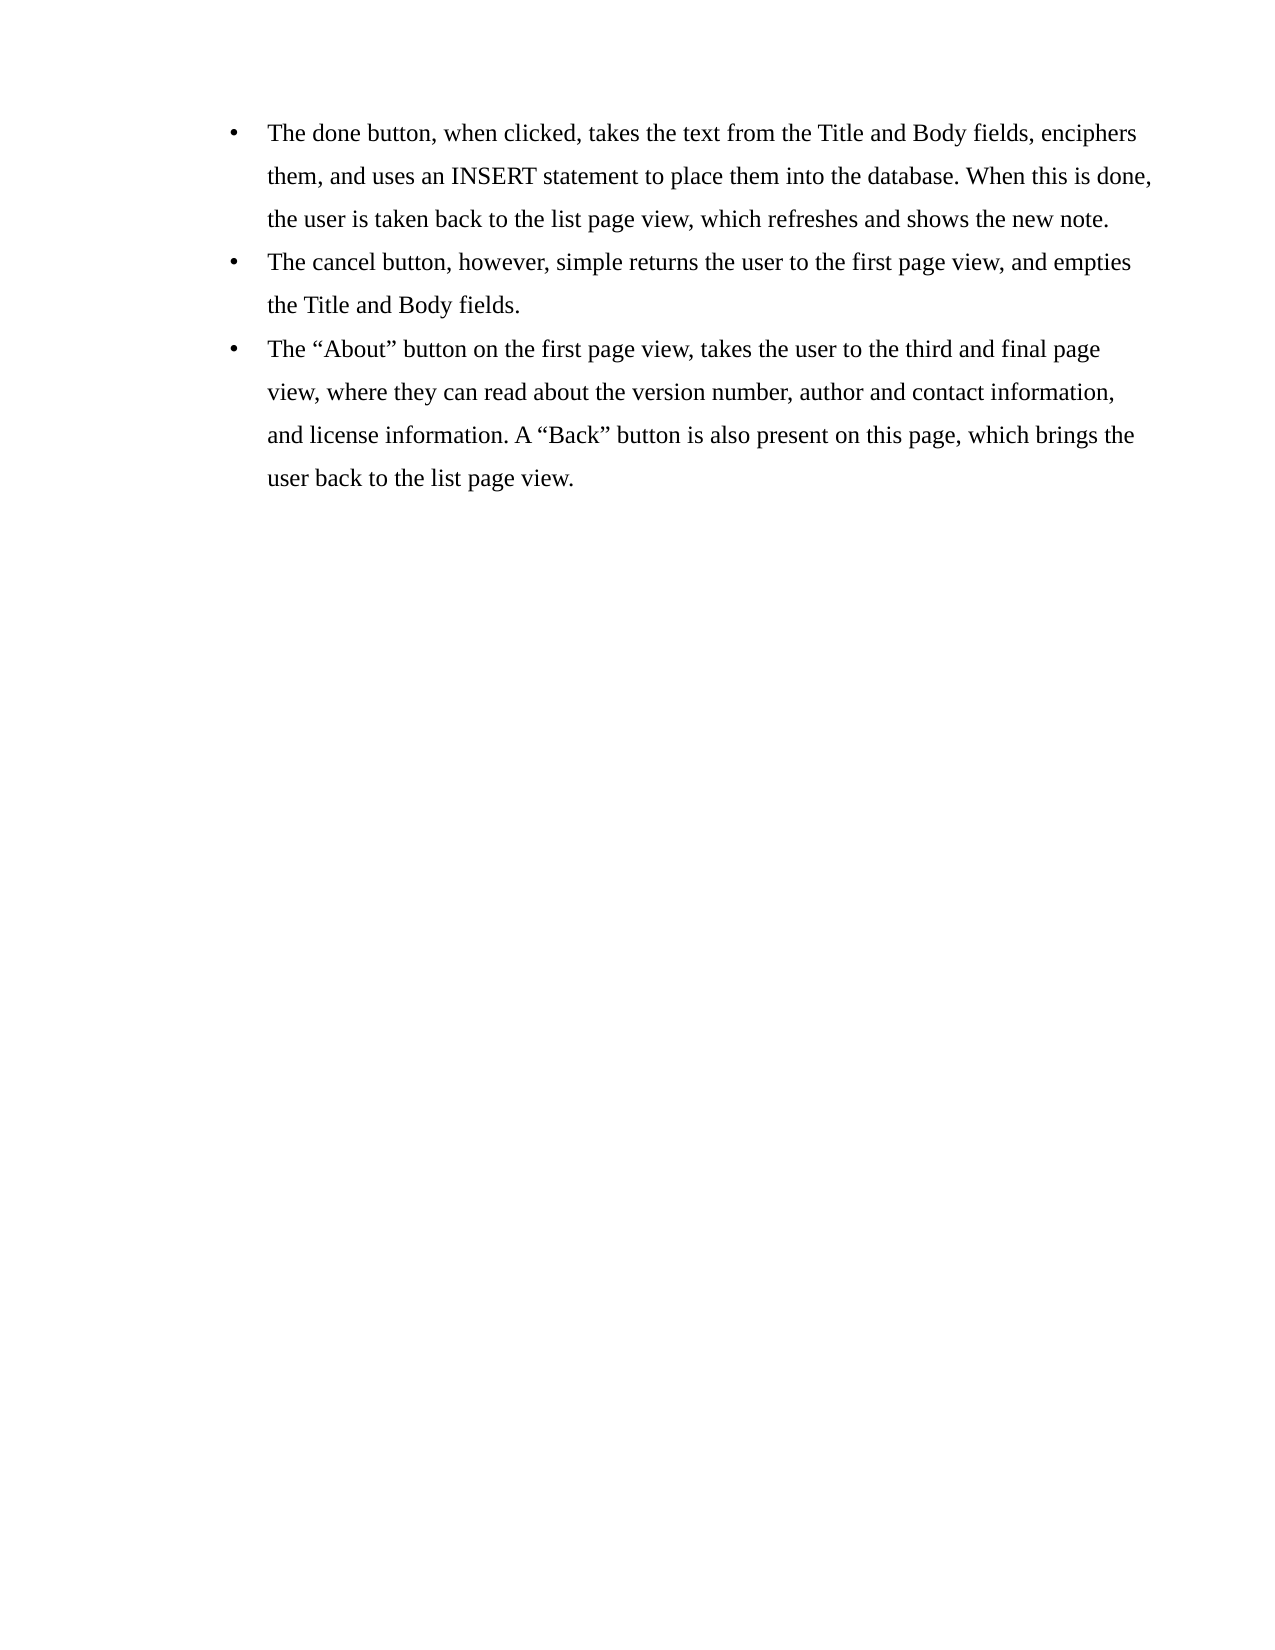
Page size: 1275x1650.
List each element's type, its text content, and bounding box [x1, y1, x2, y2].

list The “About” button on the first page view, takes the user to the third and final page view, where they can read about the version number, author and contact information, and license information. A “Back” button is also present on this page, which brings the user back to the list page view. [229, 334, 1157, 492]
list The done button, when clicked, takes the text from the Title and Body fields, enciphers them, and uses an INSERT statement to place them into the database. When this is done, the user is taken back to the list page view, which refreshes and shows the new note. [229, 118, 1157, 233]
list The cancel button, however, simple returns the user to the first page view, and empties the Title and Body fields. [229, 247, 1157, 319]
